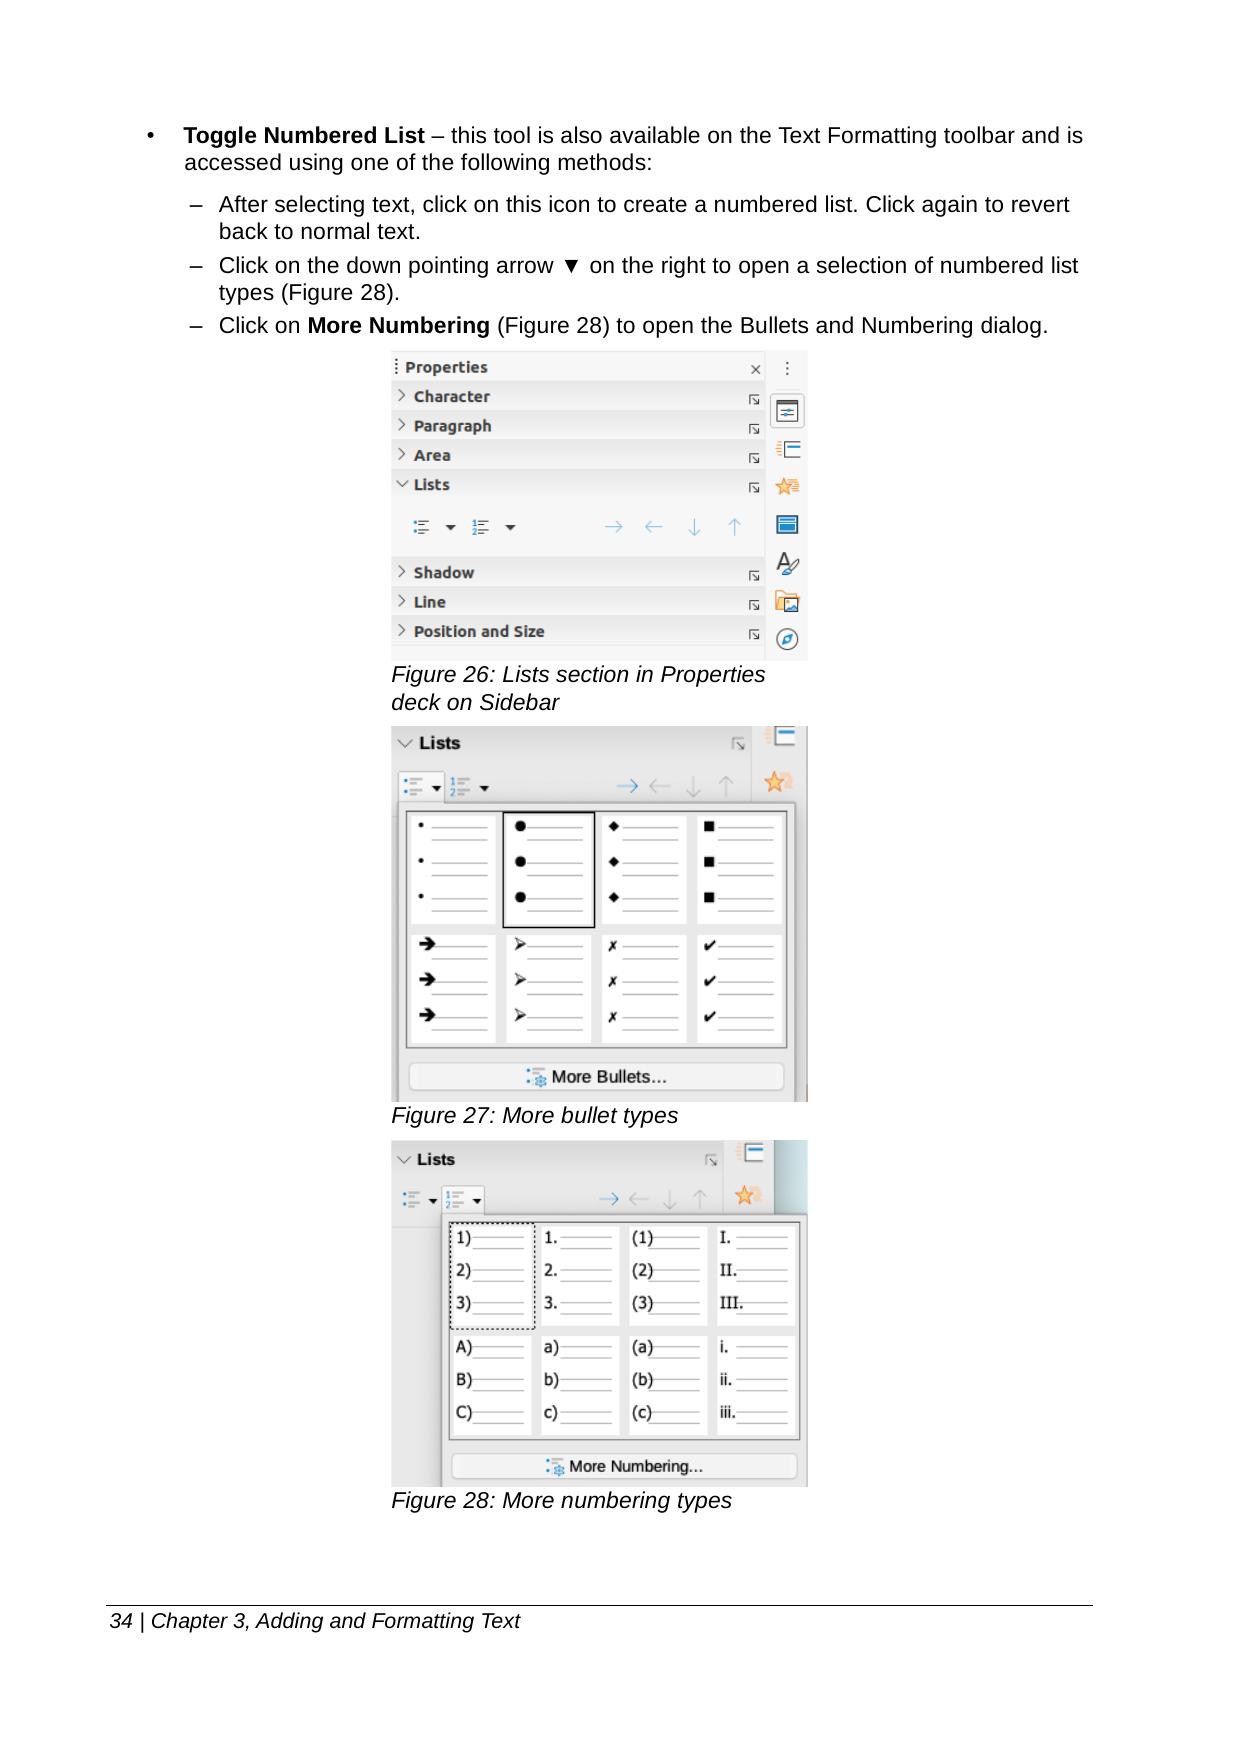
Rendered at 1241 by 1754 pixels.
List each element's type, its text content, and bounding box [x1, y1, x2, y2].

text Figure 28: More numbering types [391, 1487, 808, 1514]
picture [391, 350, 808, 661]
list After selecting text, click on this icon to create a numbered list. Click again to revert back to normal text. [189, 191, 1093, 245]
picture [391, 726, 808, 1102]
text Figure 27: More bullet types [391, 1102, 808, 1128]
text Figure 26: Lists section in Properties deck on Sidebar [391, 661, 808, 715]
list Toggle Numbered List – this tool is also available on the Text Formatting toolbar and is accessed using one of the following methods: [144, 118, 1093, 178]
list Click on More Numbering (Figure 28) to open the Bullets and Numbering dialog. [189, 311, 1093, 338]
picture [391, 1140, 808, 1487]
list Click on the down pointing arrow ▼ on the right to open a selection of numbered list types (Figure 28). [189, 251, 1093, 305]
